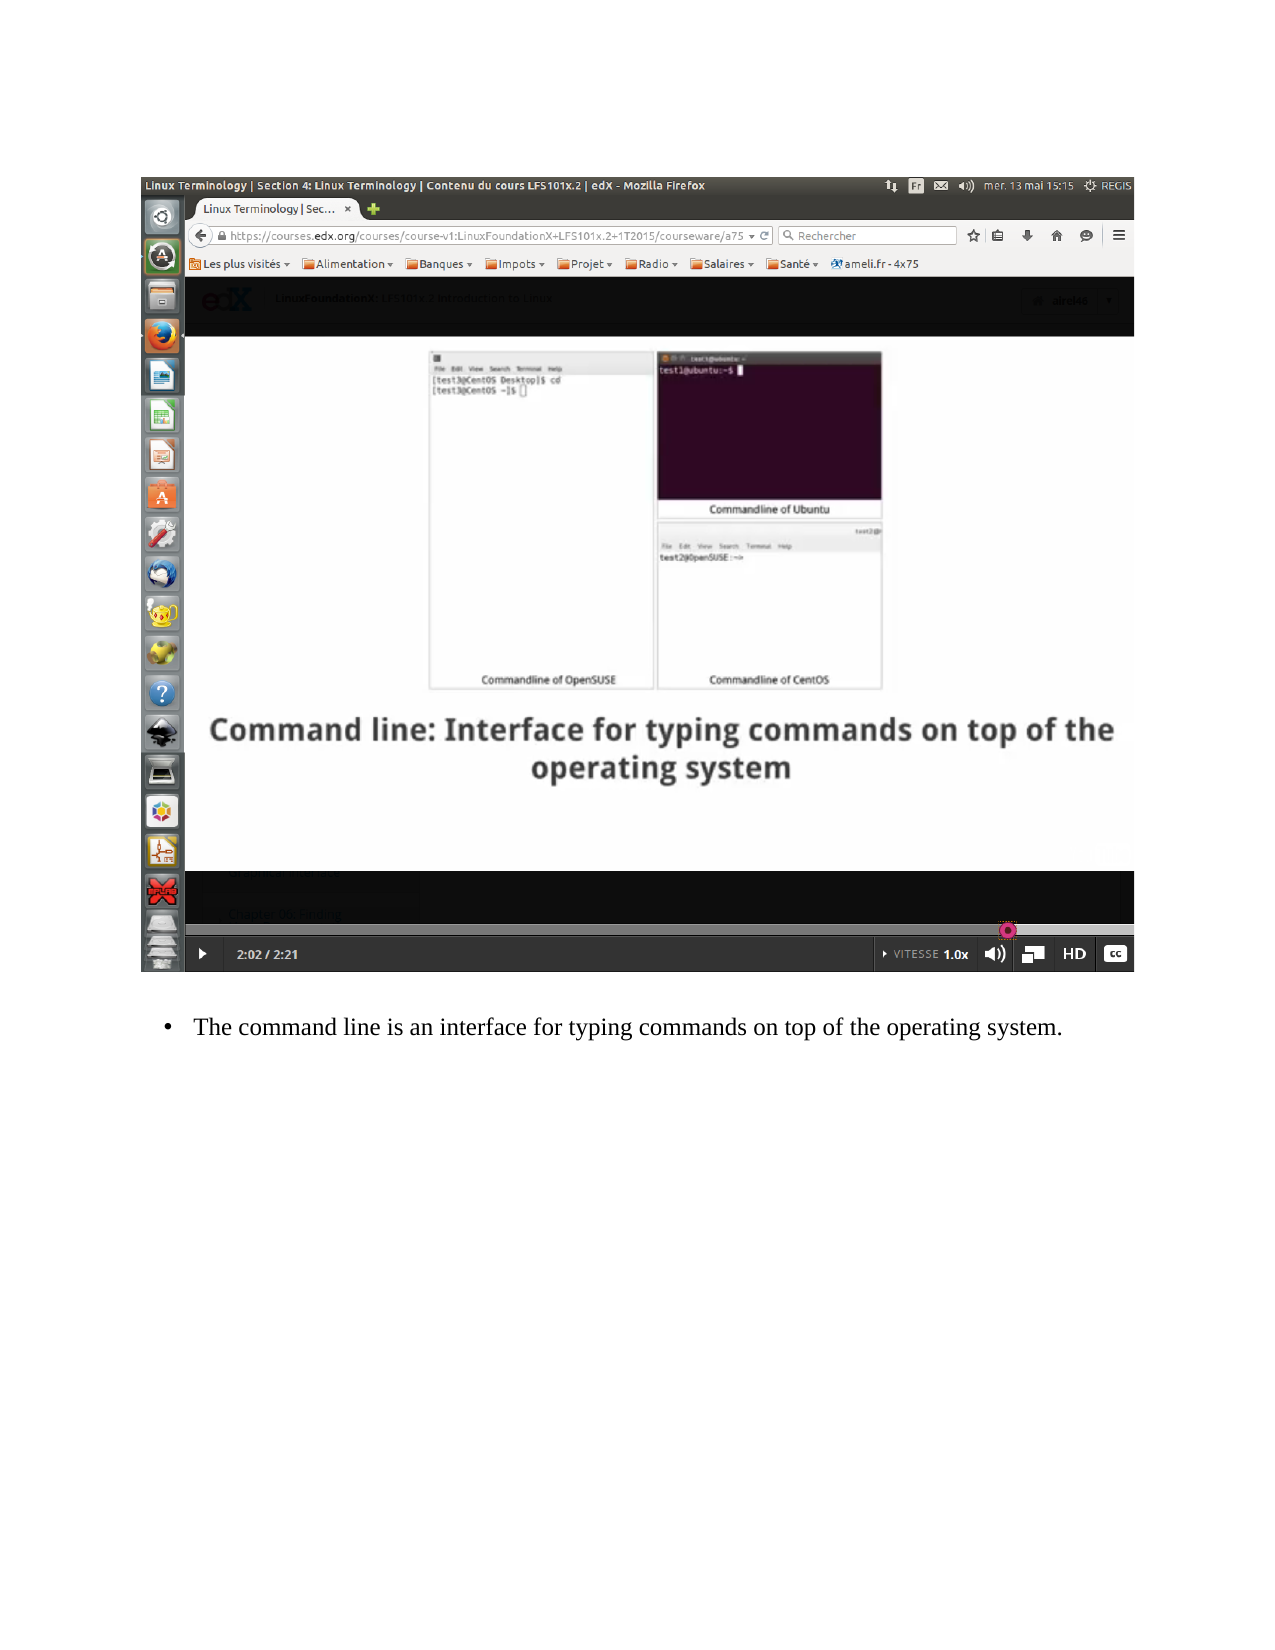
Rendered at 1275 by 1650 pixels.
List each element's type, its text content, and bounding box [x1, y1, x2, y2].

picture [141, 177, 1135, 972]
list The command line is an interface for typing commands on top of the operating system. [164, 1012, 1157, 1041]
